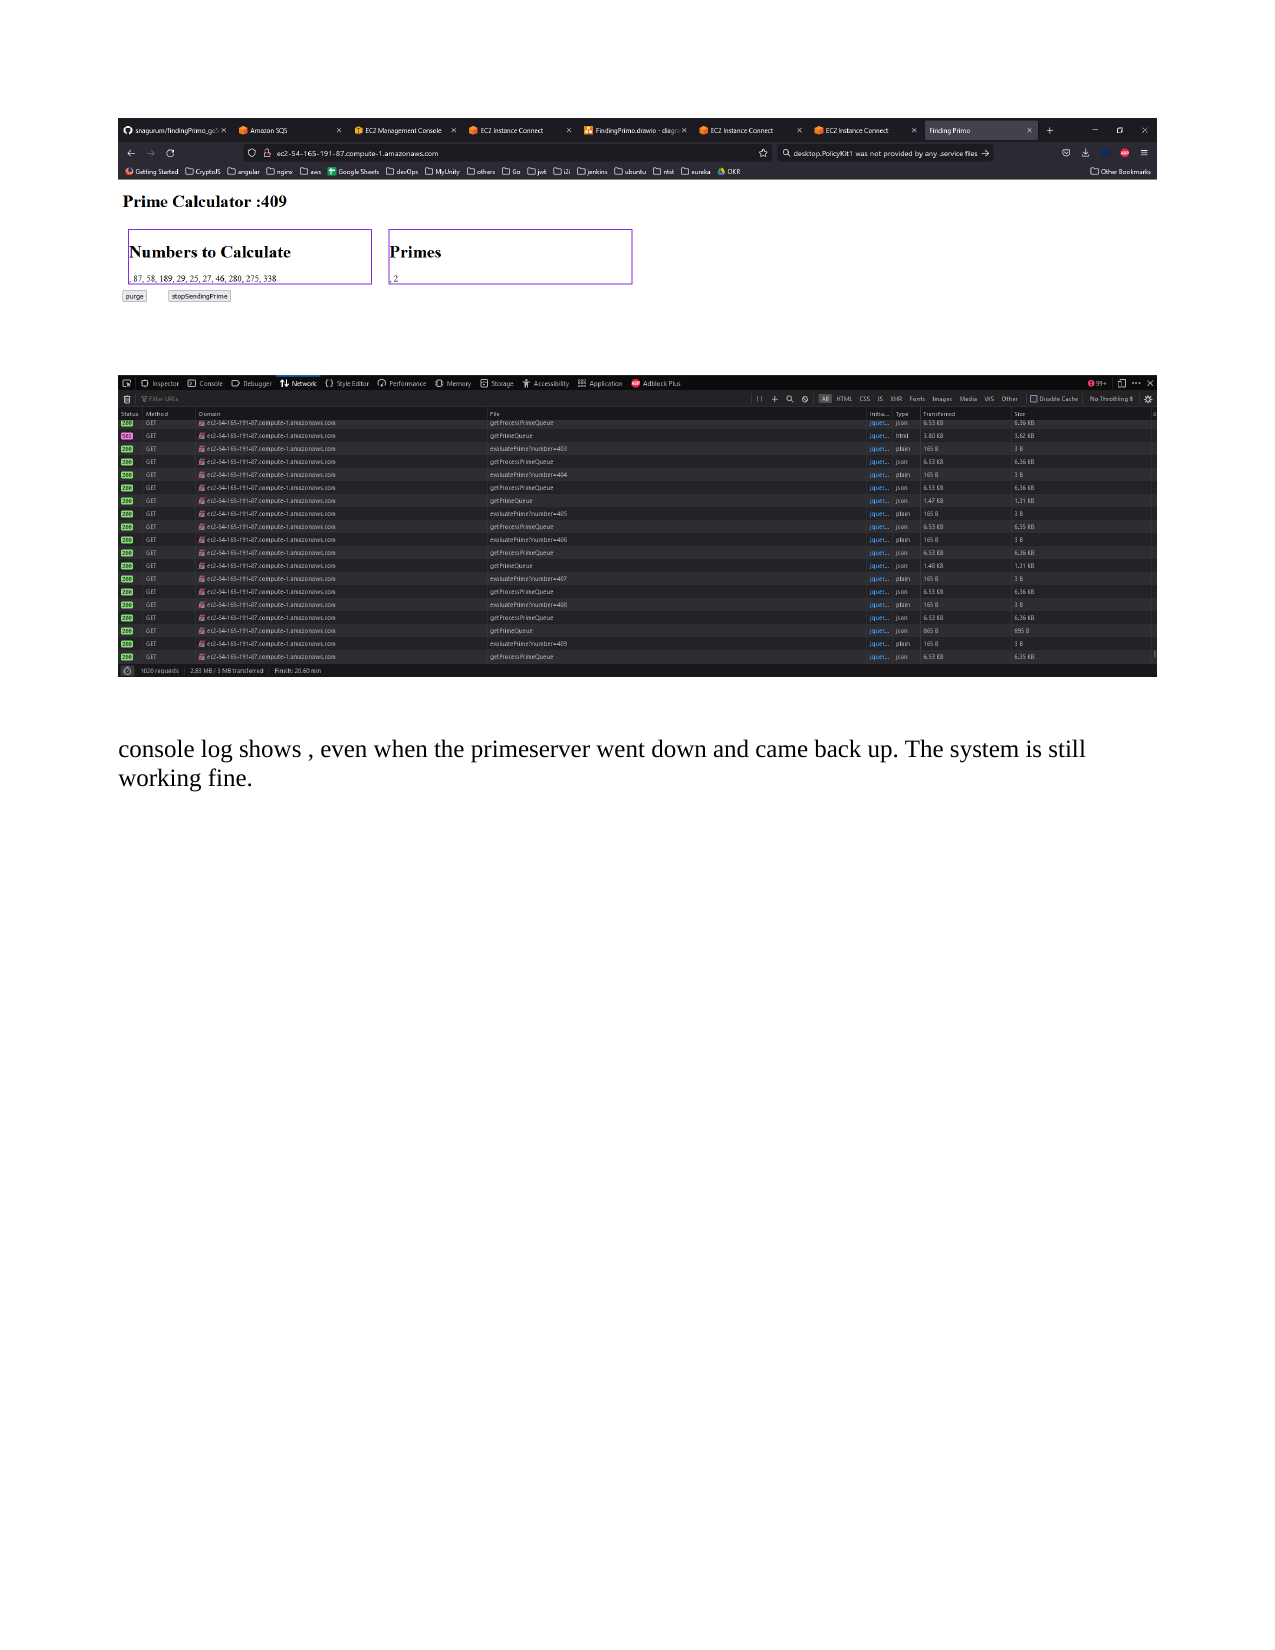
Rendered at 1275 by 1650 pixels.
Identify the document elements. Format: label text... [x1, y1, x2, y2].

picture [118, 118, 1157, 677]
text console log shows , even when the primeserver went down and came back up. The system is still working fine. [118, 734, 1157, 791]
